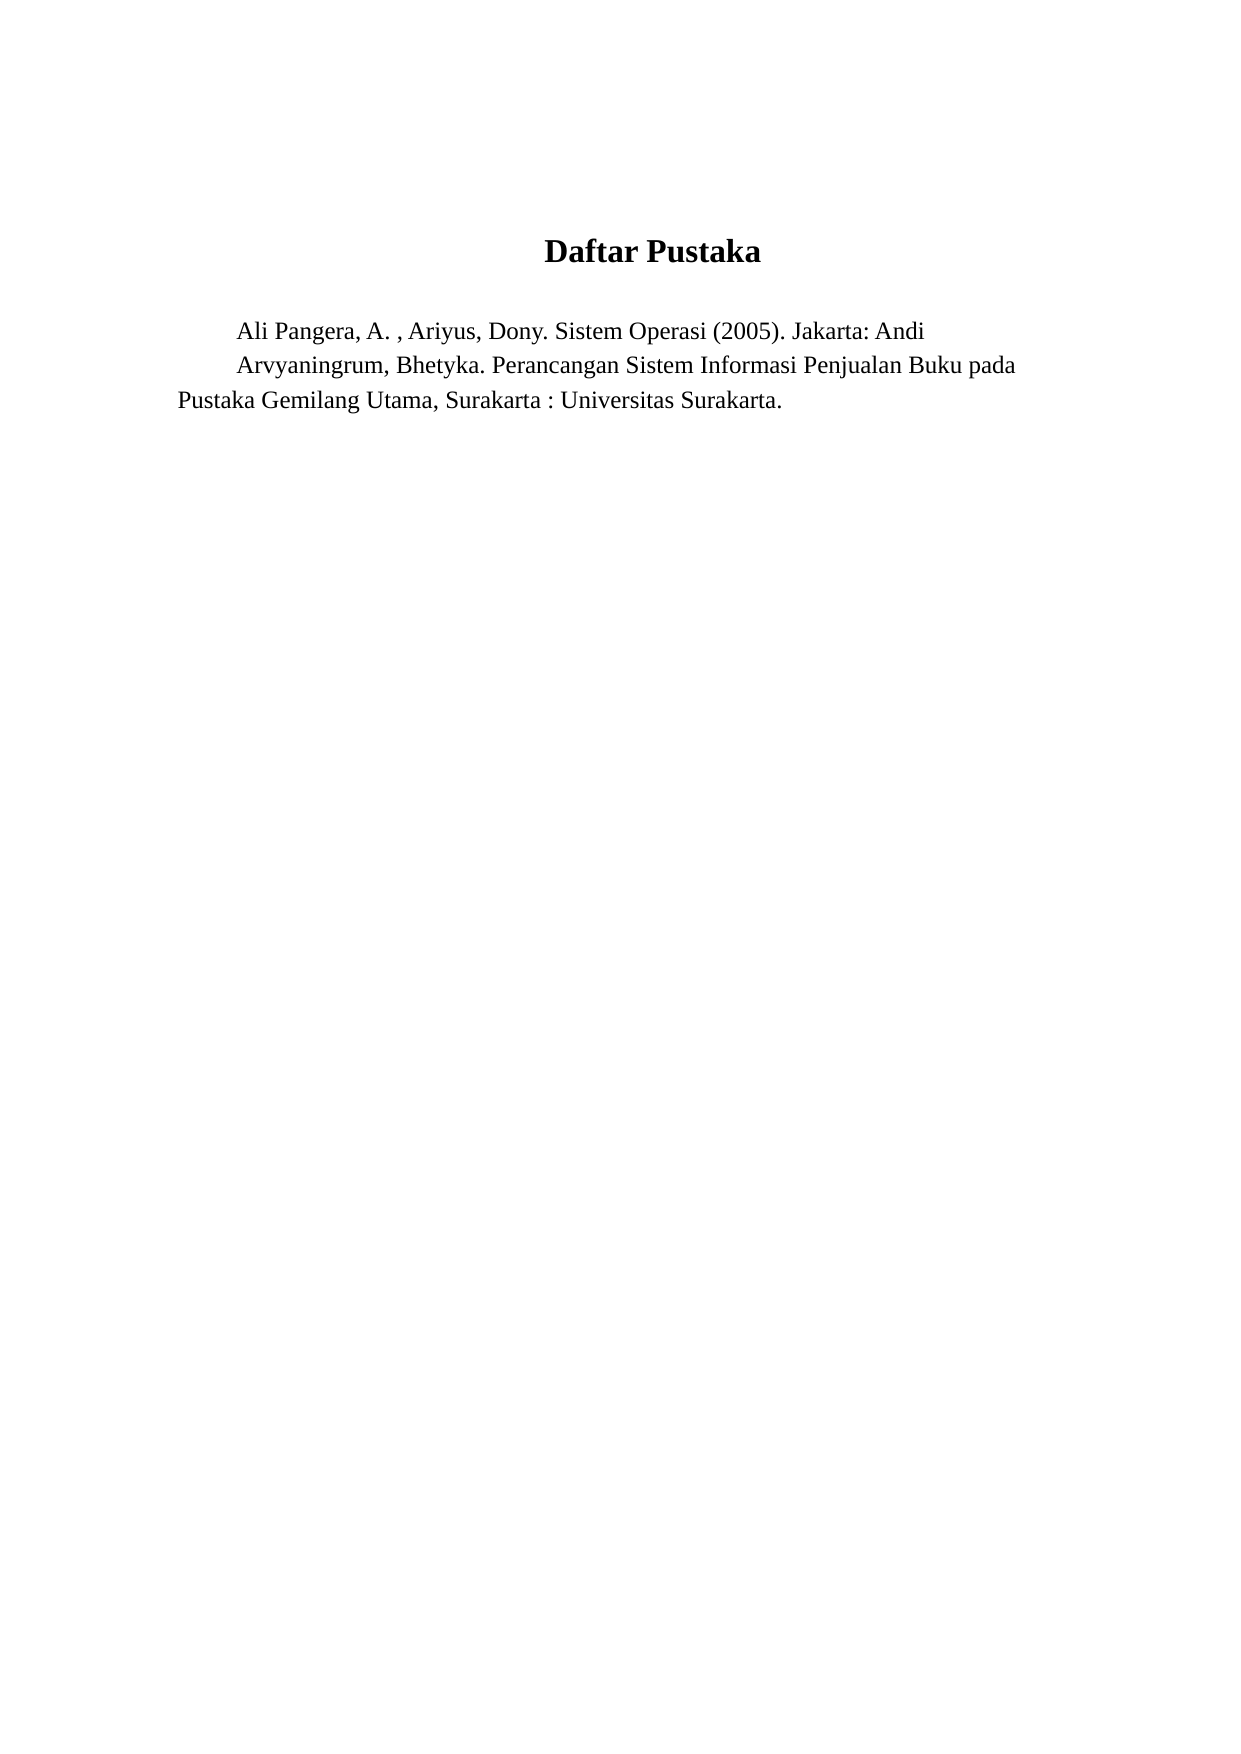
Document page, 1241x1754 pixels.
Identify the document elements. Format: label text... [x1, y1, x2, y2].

subtitle Daftar Pustaka [177, 231, 1093, 269]
text Ali Pangera, A. , Ariyus, Dony. Sistem Operasi (2005). Jakarta: Andi [177, 316, 1093, 345]
text Arvyaningrum, Bhetyka. Perancangan Sistem Informasi Penjualan Buku pada Pustaka Gemilang Utama, Surakarta : Universitas Surakarta. [177, 351, 1093, 414]
